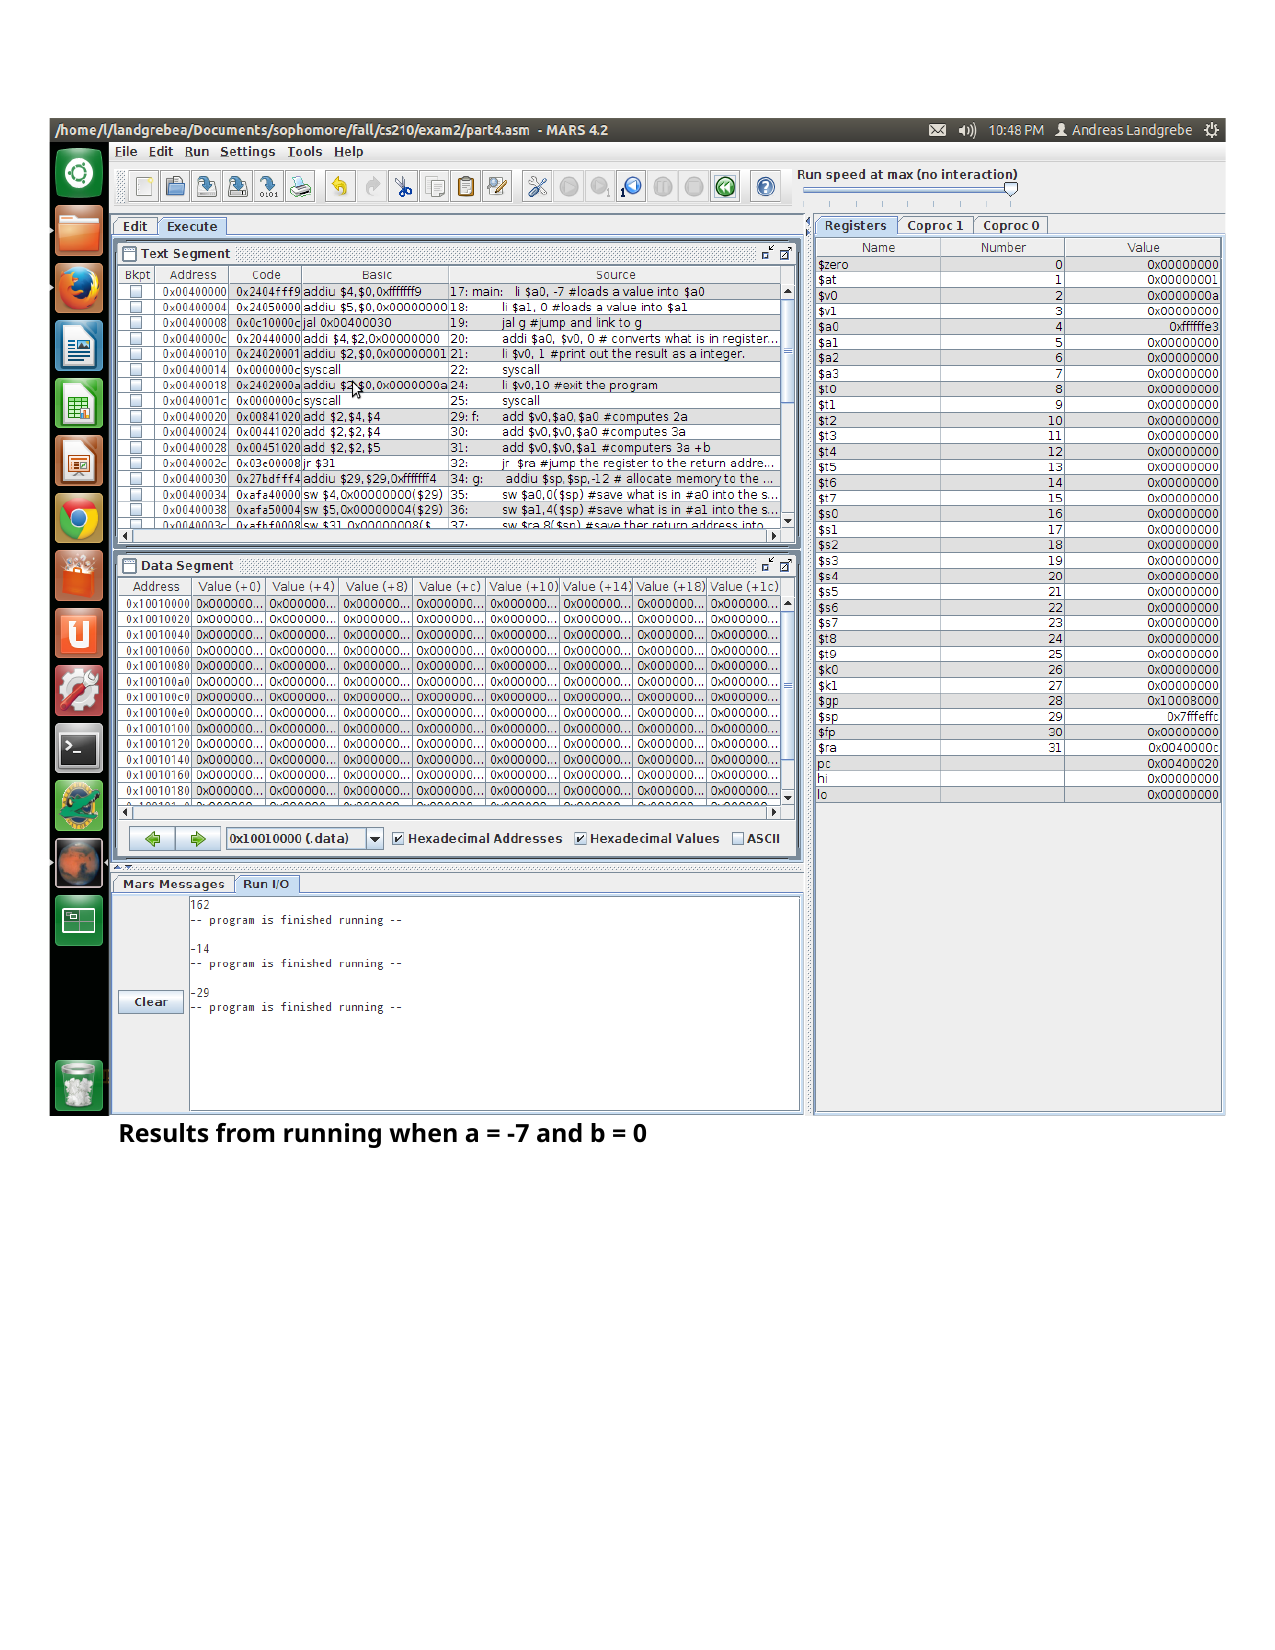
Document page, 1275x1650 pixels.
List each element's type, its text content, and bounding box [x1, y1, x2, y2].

picture [49, 118, 1226, 1116]
text Results from running when a = -7 and b = 0 [118, 1116, 1157, 1150]
